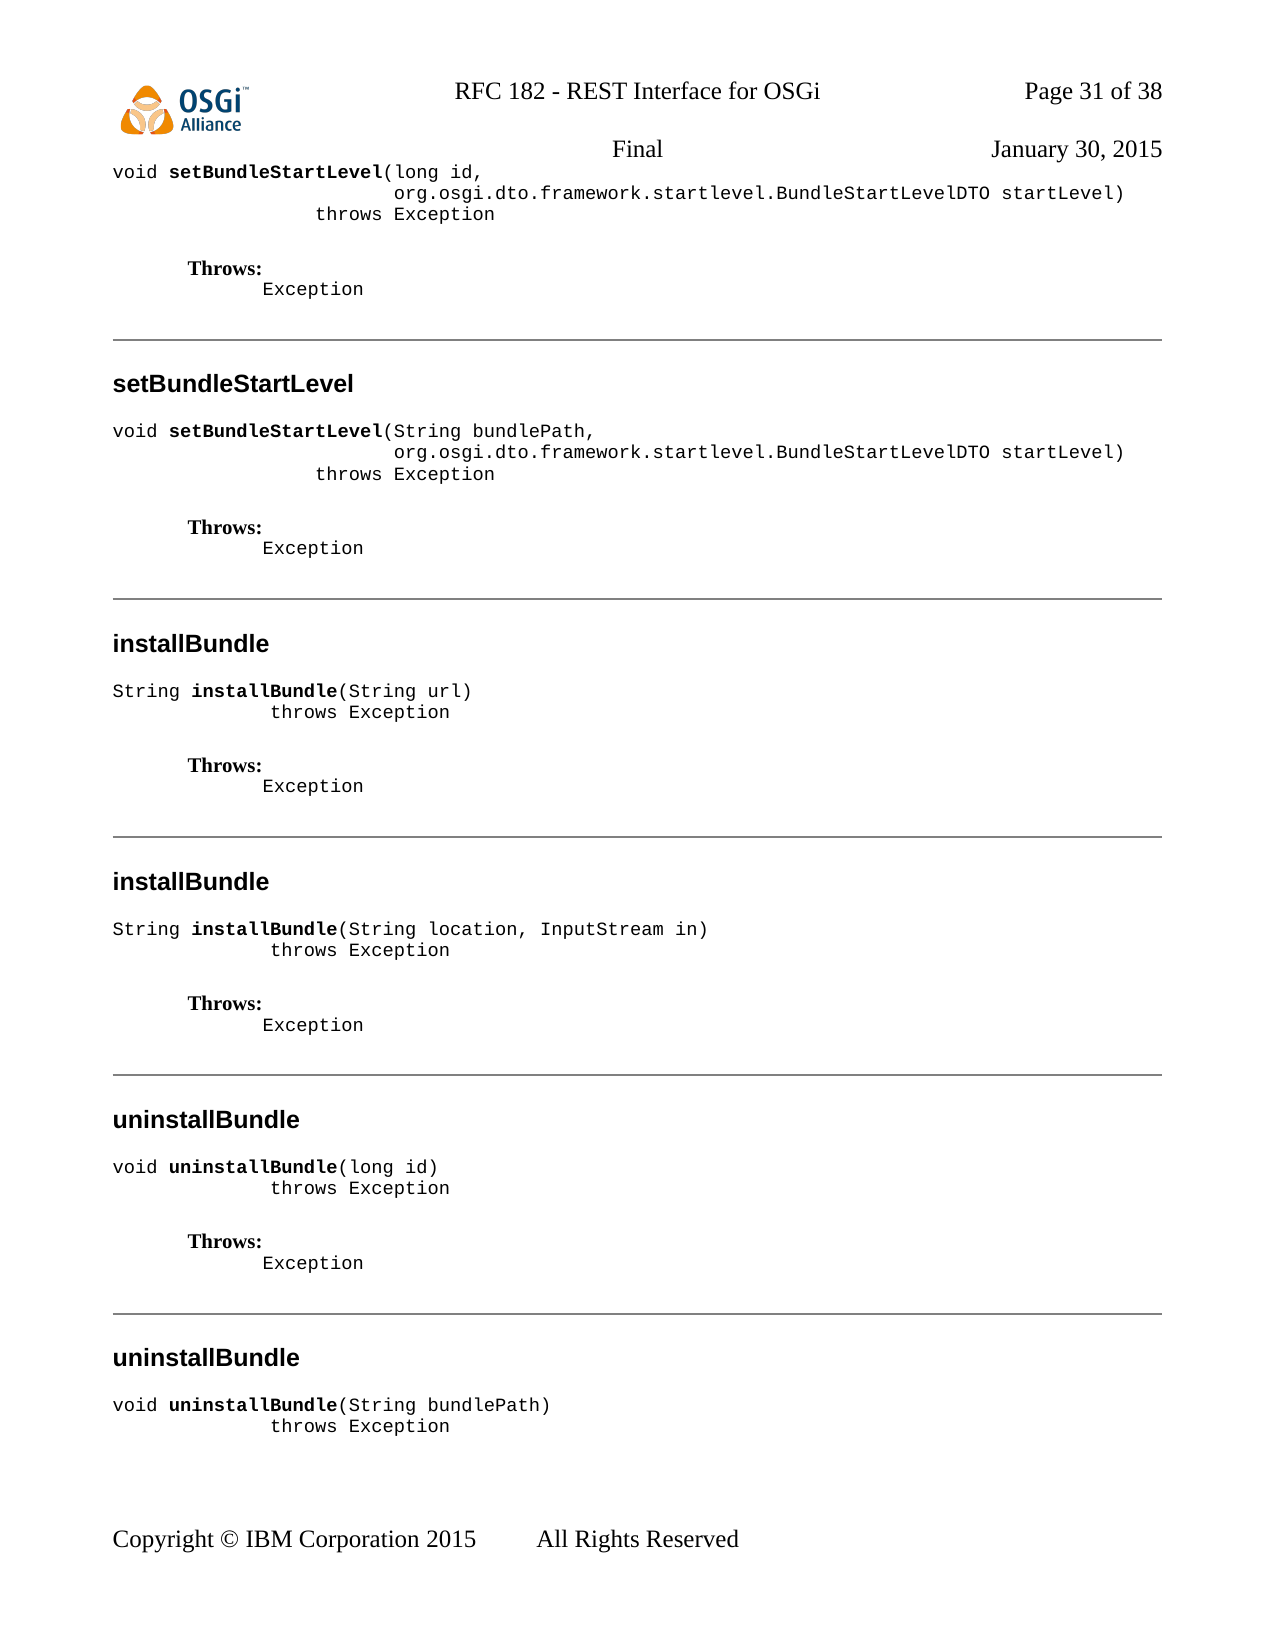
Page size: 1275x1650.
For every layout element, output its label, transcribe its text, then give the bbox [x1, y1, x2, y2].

picture [113, 78, 257, 142]
text Throws: [187, 256, 1162, 280]
subtitle setBundleStartLevel [112, 369, 1162, 398]
text void uninstallBundle(String bundlePath) throws Exception [112, 1396, 1162, 1438]
text void setBundleStartLevel(long id, org.osgi.dto.framework.startlevel.BundleStartLevelDTO startLevel) throws Exception [112, 163, 1162, 226]
text String installBundle(String location, InputStream in) throws Exception [112, 919, 1162, 962]
text Exception [262, 1015, 1162, 1037]
subtitle uninstallBundle [112, 1105, 1162, 1133]
text Throws: [187, 991, 1162, 1015]
text Exception [262, 280, 1162, 301]
text Throws: [187, 1229, 1162, 1253]
text Throws: [187, 753, 1162, 777]
text void setBundleStartLevel(String bundlePath, org.osgi.dto.framework.startlevel.BundleStartLevelDTO startLevel) throws Exception [112, 422, 1162, 486]
subtitle installBundle [112, 867, 1162, 895]
text void uninstallBundle(long id) throws Exception [112, 1158, 1162, 1200]
subtitle installBundle [112, 628, 1162, 657]
text String installBundle(String url) throws Exception [112, 681, 1162, 724]
text Exception [262, 539, 1162, 560]
text Throws: [187, 515, 1162, 539]
text Exception [262, 777, 1162, 798]
text Exception [262, 1253, 1162, 1275]
subtitle uninstallBundle [112, 1343, 1162, 1372]
